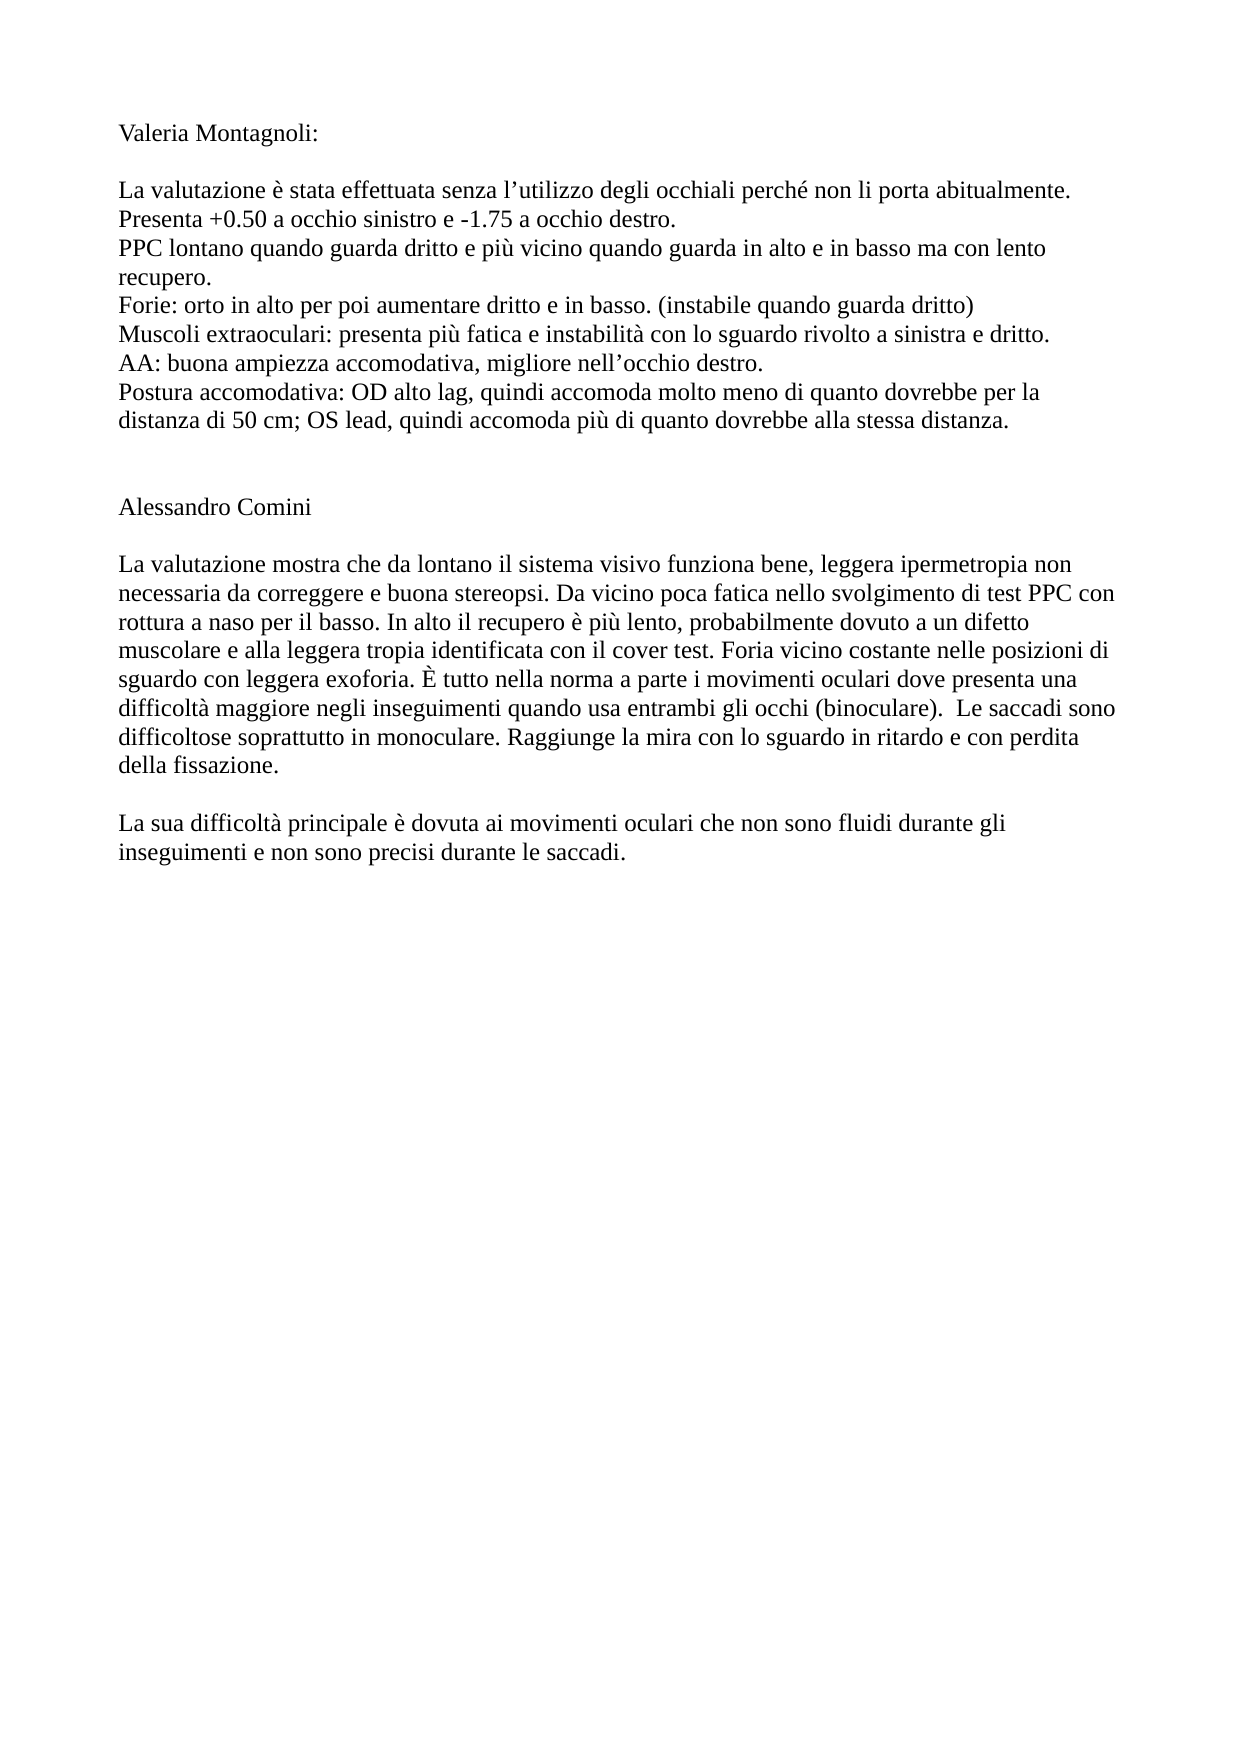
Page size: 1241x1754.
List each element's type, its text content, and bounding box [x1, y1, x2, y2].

text Presenta +0.50 a occhio sinistro e -1.75 a occhio destro. [118, 204, 1122, 233]
text Alessandro Comini [118, 492, 1122, 521]
text Postura accomodativa: OD alto lag, quindi accomoda molto meno di quanto dovrebbe per la distanza di 50 cm; OS lead, quindi accomoda più di quanto dovrebbe alla stessa distanza. [118, 377, 1122, 434]
text Forie: orto in alto per poi aumentare dritto e in basso. (instabile quando guarda dritto) [118, 291, 1122, 319]
text La valutazione mostra che da lontano il sistema visivo funziona bene, leggera ipermetropia non necessaria da correggere e buona stereopsi. Da vicino poca fatica nello svolgimento di test PPC con rottura a naso per il basso. In alto il recupero è più lento, probabilmente dovuto a un difetto muscolare e alla leggera tropia identificata con il cover test. Foria vicino costante nelle posizioni di sguardo con leggera exoforia. È tutto nella norma a parte i movimenti oculari dove presenta una difficoltà maggiore negli inseguimenti quando usa entrambi gli occhi (binoculare). Le saccadi sono difficoltose soprattutto in monoculare. Raggiunge la mira con lo sguardo in ritardo e con perdita della fissazione. [118, 549, 1122, 779]
text PPC lontano quando guarda dritto e più vicino quando guarda in alto e in basso ma con lento recupero. [118, 233, 1122, 291]
text Muscoli extraoculari: presenta più fatica e instabilità con lo sguardo rivolto a sinistra e dritto. [118, 319, 1122, 348]
text Valeria Montagnoli: [118, 118, 1122, 147]
text La valutazione è stata effettuata senza l’utilizzo degli occhiali perché non li porta abitualmente. [118, 176, 1122, 204]
text AA: buona ampiezza accomodativa, migliore nell’occhio destro. [118, 348, 1122, 377]
text La sua difficoltà principale è dovuta ai movimenti oculari che non sono fluidi durante gli inseguimenti e non sono precisi durante le saccadi. [118, 808, 1122, 866]
